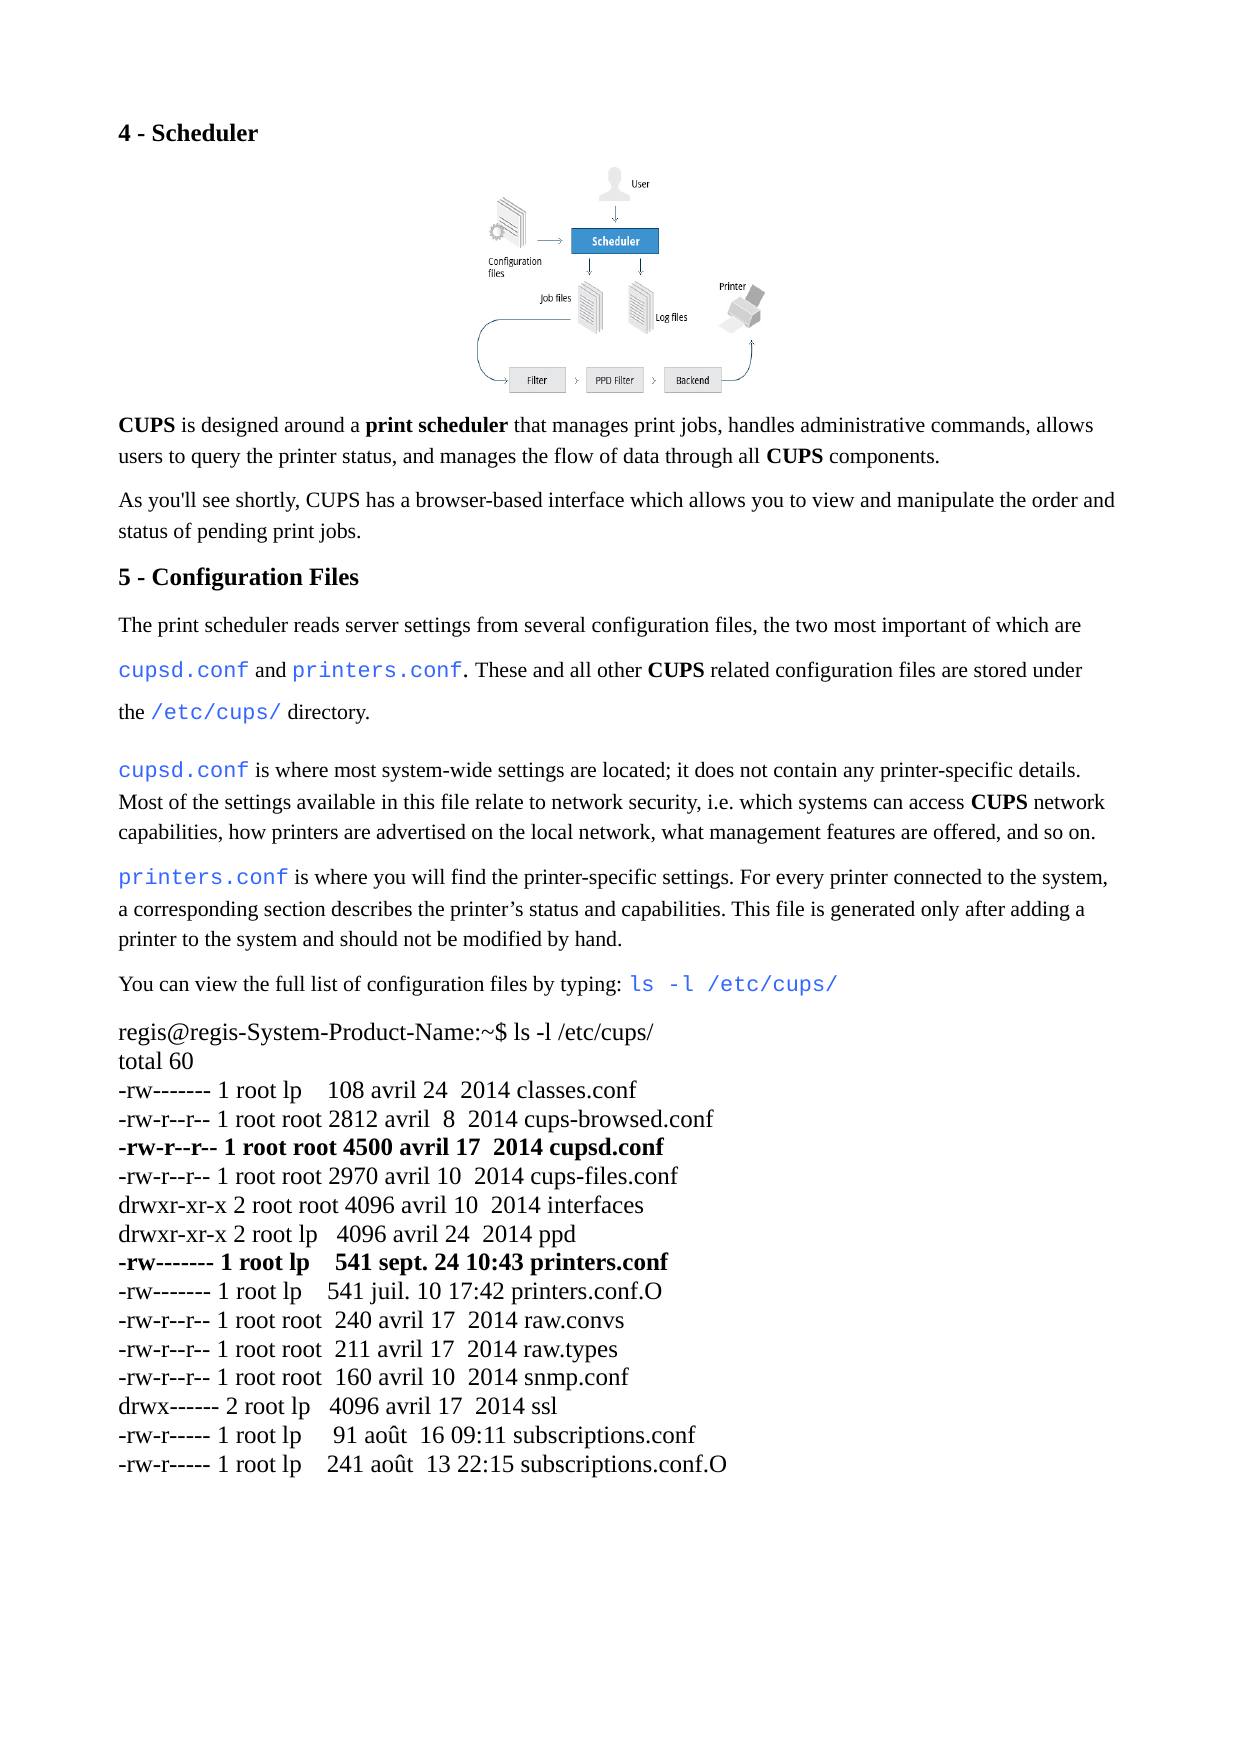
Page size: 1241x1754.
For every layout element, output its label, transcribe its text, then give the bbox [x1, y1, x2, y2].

text -rw-r--r-- 1 root root 2812 avril 8 2014 cups-browsed.conf [118, 1104, 1122, 1132]
text -rw-r--r-- 1 root root 240 avril 17 2014 raw.convs [118, 1305, 1122, 1334]
text 4 - Scheduler [118, 118, 1122, 147]
text -rw-r----- 1 root lp 91 août 16 09:11 subscriptions.conf [118, 1420, 1122, 1449]
text The print scheduler reads server settings from several configuration files, the two most important of which are cupsd.conf and printers.conf. These and all other CUPS related configuration files are stored under the /etc/cups/ directory. [118, 612, 1122, 726]
text -rw-r--r-- 1 root root 160 avril 10 2014 snmp.conf [118, 1362, 1122, 1391]
text regis@regis-System-Product-Name:~$ ls -l /etc/cups/ [118, 1017, 1122, 1046]
text 5 - Configuration Files [118, 562, 1122, 591]
text CUPS is designed around a print scheduler that manages print jobs, handles administrative commands, allows users to query the printer status, and manages the flow of data through all CUPS components. [118, 412, 1122, 468]
text printers.conf is where you will find the printer-specific settings. For every printer connected to the system, a corresponding section describes the printer’s status and capabilities. This file is generated only after adding a printer to the system and should not be modified by hand. [118, 864, 1122, 951]
text drwx------ 2 root lp 4096 avril 17 2014 ssl [118, 1391, 1122, 1420]
text -rw------- 1 root lp 541 juil. 10 17:42 printers.conf.O [118, 1276, 1122, 1305]
text total 60 [118, 1046, 1122, 1075]
picture [461, 167, 779, 411]
text -rw-r--r-- 1 root root 211 avril 17 2014 raw.types [118, 1334, 1122, 1362]
text drwxr-xr-x 2 root root 4096 avril 10 2014 interfaces [118, 1190, 1122, 1219]
text -rw-r--r-- 1 root root 2970 avril 10 2014 cups-files.conf [118, 1161, 1122, 1190]
text drwxr-xr-x 2 root lp 4096 avril 24 2014 ppd [118, 1219, 1122, 1247]
text -rw-r--r-- 1 root root 4500 avril 17 2014 cupsd.conf [118, 1132, 1122, 1161]
text As you'll see shortly, CUPS has a browser-based interface which allows you to view and manipulate the order and status of pending print jobs. [118, 487, 1122, 543]
text cupsd.conf is where most system-wide settings are located; it does not contain any printer-specific details. Most of the settings available in this file relate to network security, i.e. which systems can access CUPS network capabilities, how printers are advertised on the local network, what management features are offered, and so on. [118, 757, 1122, 844]
text -rw-r----- 1 root lp 241 août 13 22:15 subscriptions.conf.O [118, 1449, 1122, 1477]
text You can view the full list of configuration files by typing: ls -l /etc/cups/ [118, 971, 1122, 998]
text -rw------- 1 root lp 541 sept. 24 10:43 printers.conf [118, 1247, 1122, 1276]
text -rw------- 1 root lp 108 avril 24 2014 classes.conf [118, 1075, 1122, 1104]
